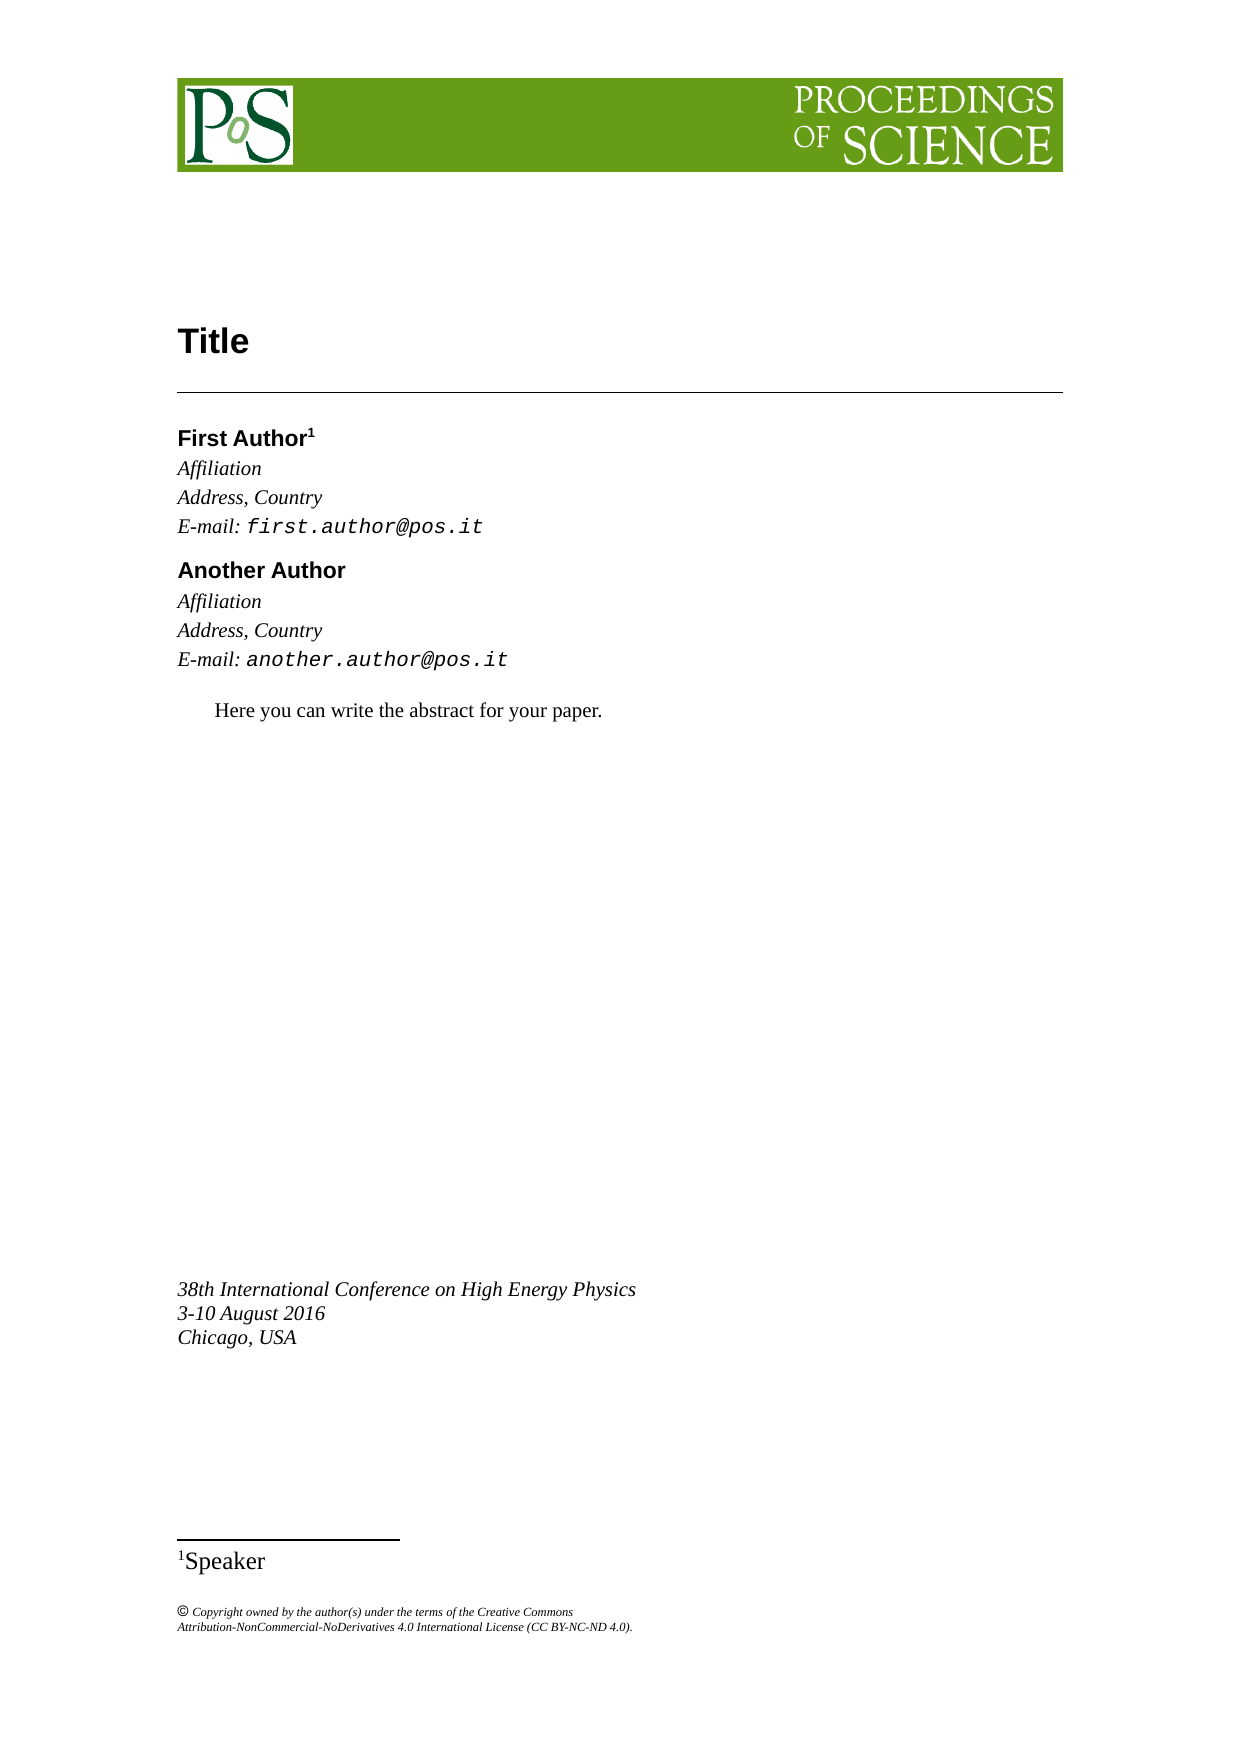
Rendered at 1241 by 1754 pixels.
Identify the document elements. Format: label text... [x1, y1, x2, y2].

text Chicago, USA [177, 1325, 1063, 1349]
text Address, Country [177, 618, 1063, 642]
text E-mail: another.author@pos.it [177, 647, 1063, 672]
text Speaker [177, 1546, 1063, 1575]
text Here you can write the abstract for your paper. [214, 698, 1021, 722]
picture [177, 78, 1064, 172]
title Title [177, 321, 1063, 392]
text E-mail: first.author@pos.it [177, 514, 1063, 540]
text 3-10 August 2016 [177, 1301, 1063, 1325]
text Affiliation [177, 589, 1063, 613]
text Another Author [177, 557, 1063, 584]
text Address, Country [177, 485, 1063, 509]
text Affiliation [177, 456, 1063, 480]
text 38th International Conference on High Energy Physics [177, 1277, 1063, 1301]
text First Author [177, 425, 1063, 451]
